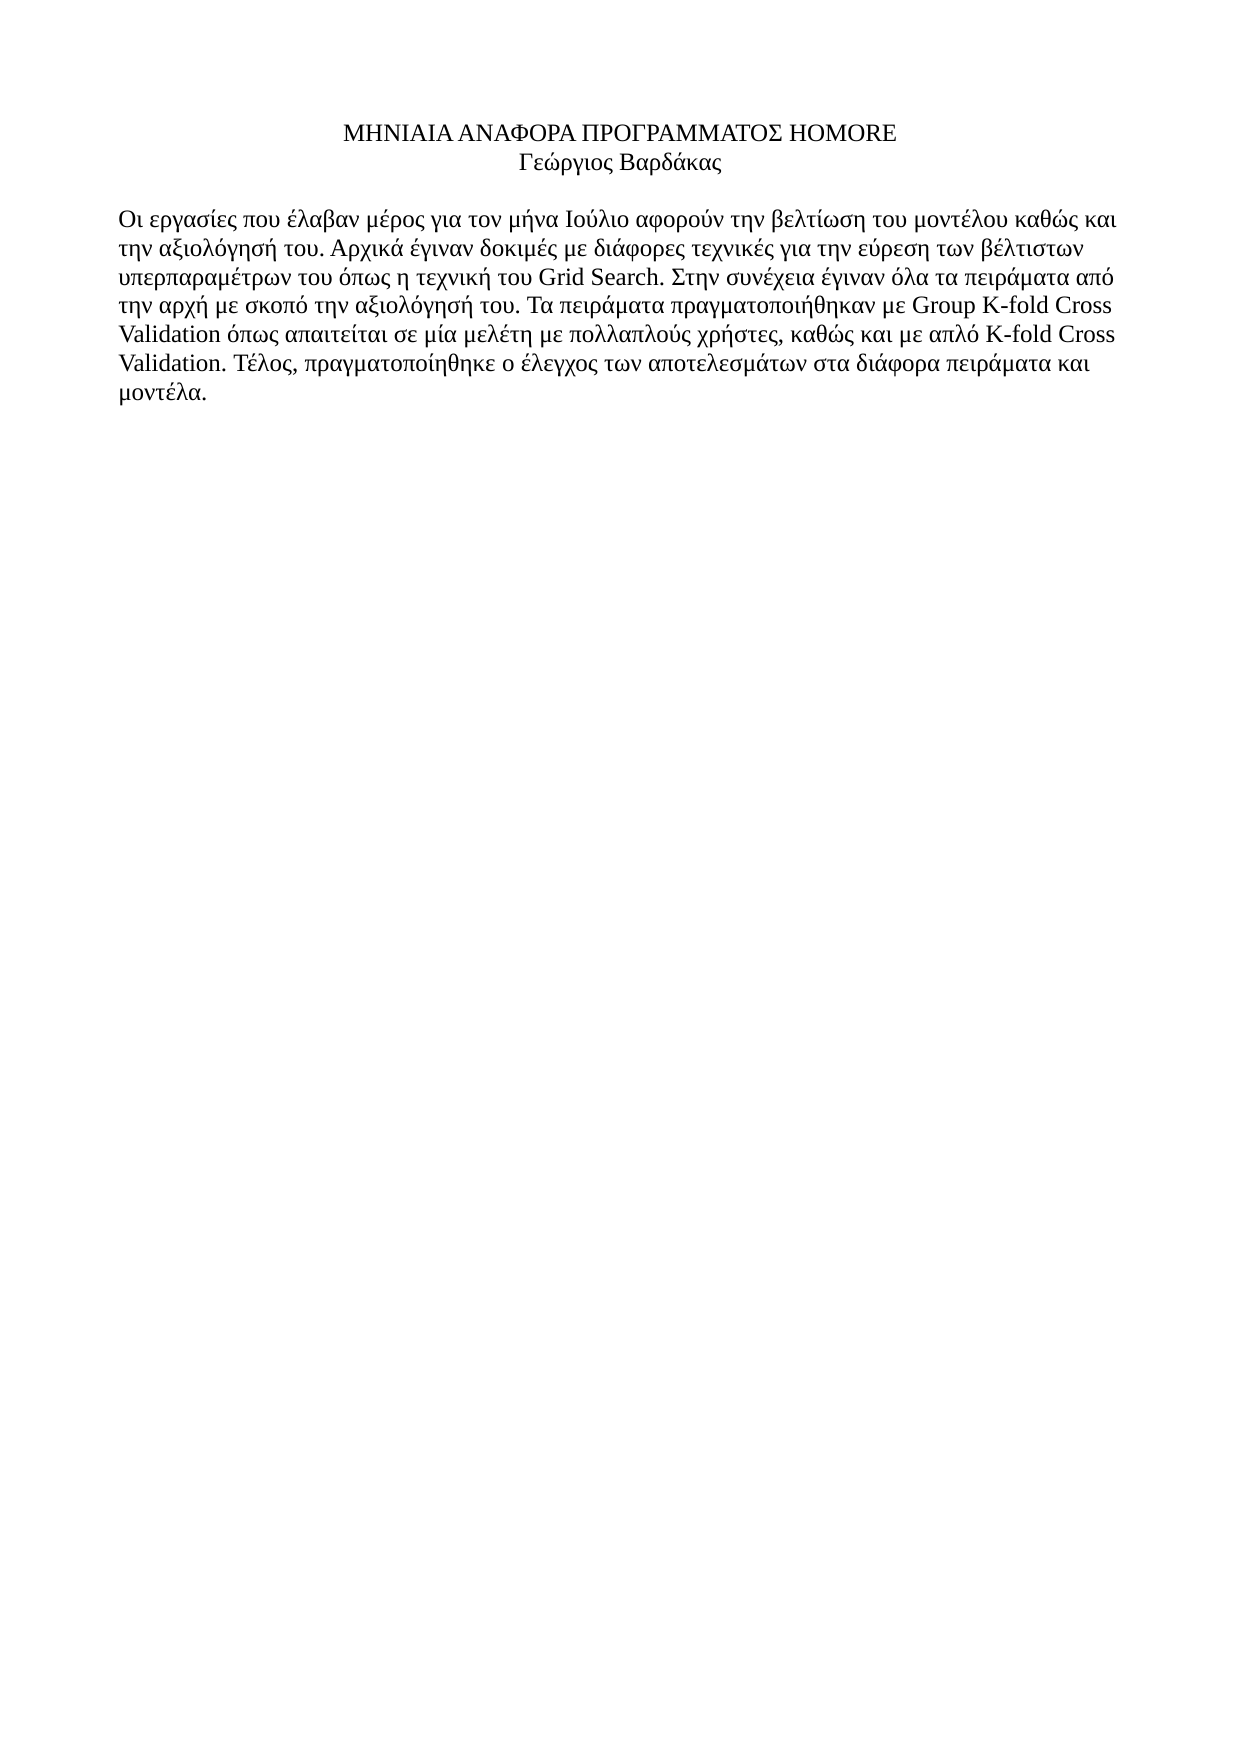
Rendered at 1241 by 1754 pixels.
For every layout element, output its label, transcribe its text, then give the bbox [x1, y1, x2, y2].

text Οι εργασίες που έλαβαν μέρος για τον μήνα Ιούλιο αφορούν την βελτίωση του μοντέλου καθώς και την αξιολόγησή του. Αρχικά έγιναν δοκιμές με διάφορες τεχνικές για την εύρεση των βέλτιστων υπερπαραμέτρων του όπως η τεχνική του Grid Search. Στην συνέχεια έγιναν όλα τα πειράματα από την αρχή με σκοπό την αξιολόγησή του. Τα πειράματα πραγματοποιήθηκαν με Group K-fold Cross Validation όπως απαιτείται σε μία μελέτη με πολλαπλούς χρήστες, καθώς και με απλό K-fold Cross Validation. Τέλος, πραγματοποίηθηκε ο έλεγχος των αποτελεσμάτων στα διάφορα πειράματα και μοντέλα. [118, 204, 1122, 406]
text Γεώργιος Βαρδάκας [118, 147, 1122, 176]
text ΜΗΝΙΑΙΑ ΑΝΑΦΟΡΑ ΠΡΟΓΡΑΜΜΑΤΟΣ ΗΟΜΟRE [118, 118, 1122, 147]
